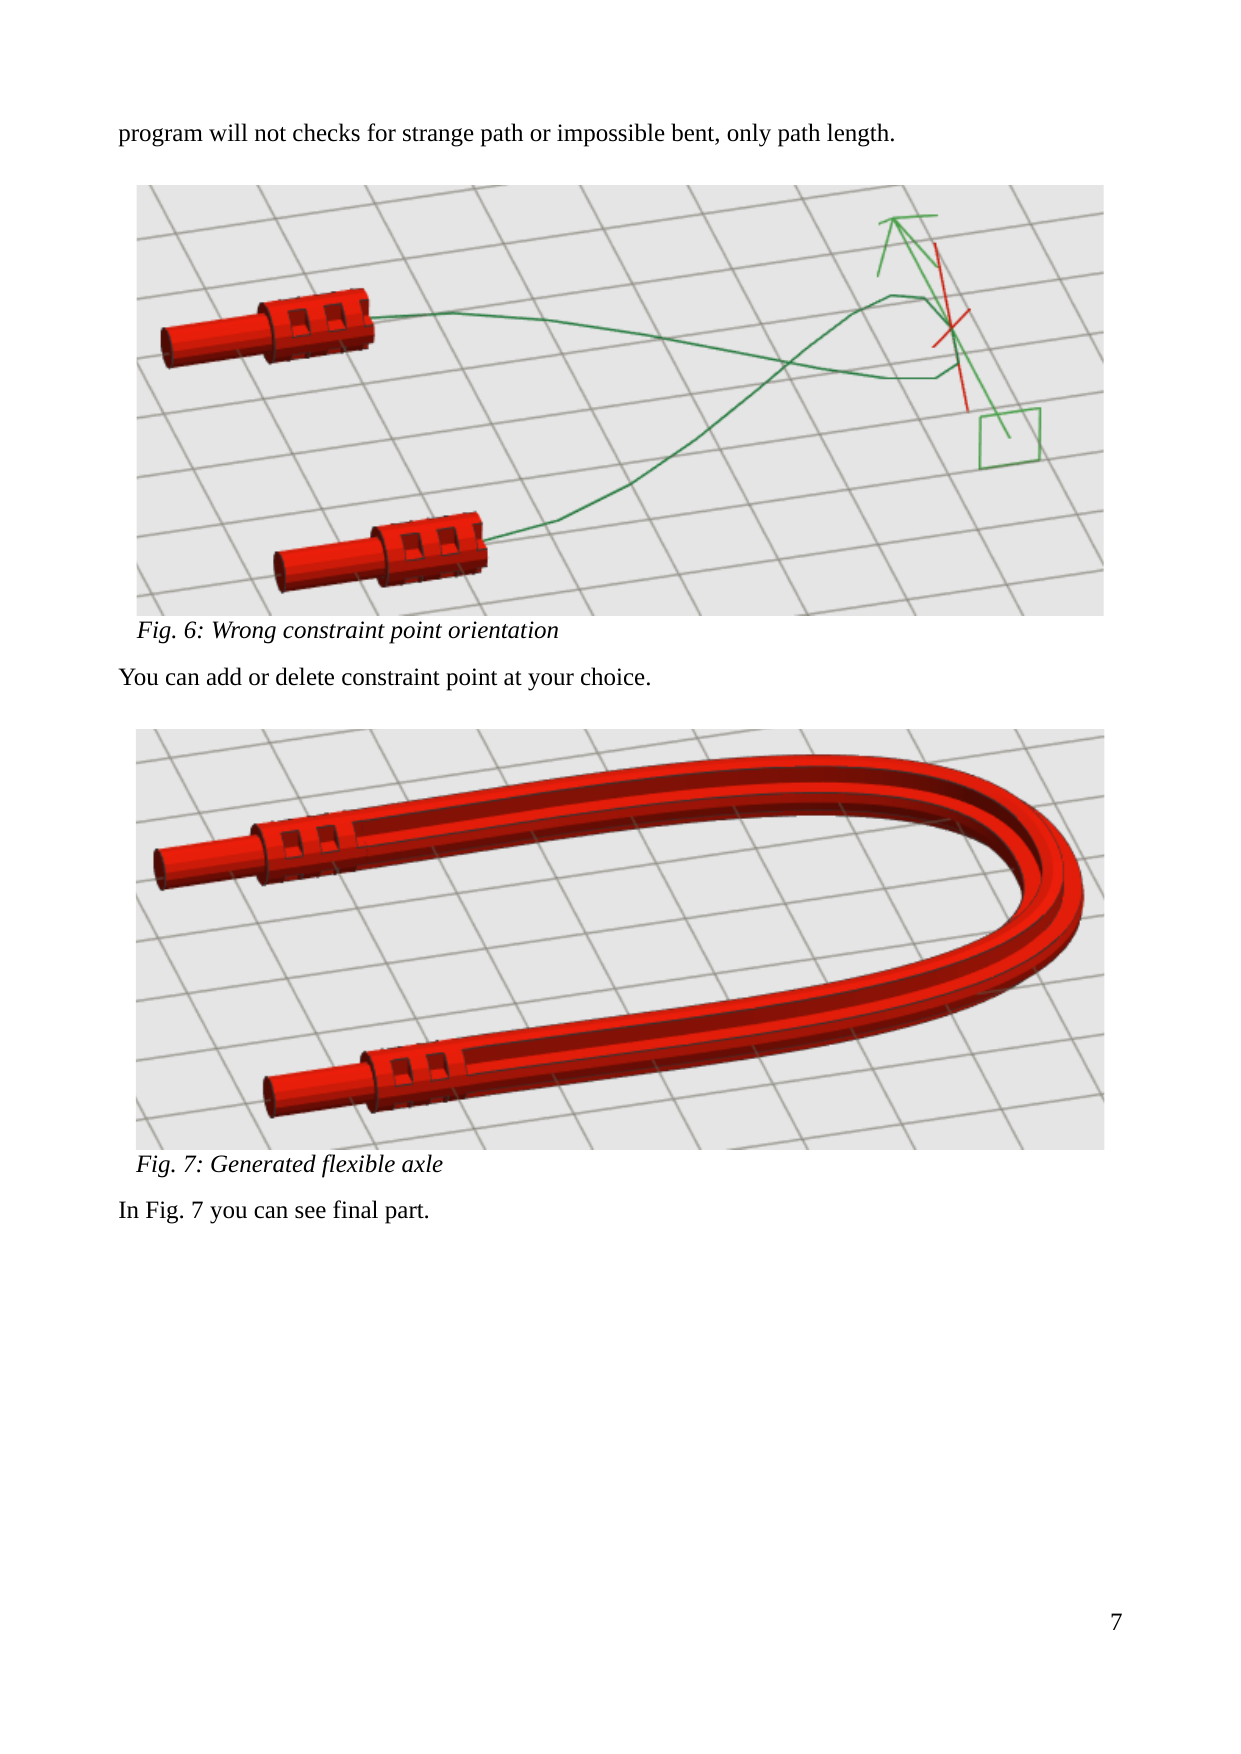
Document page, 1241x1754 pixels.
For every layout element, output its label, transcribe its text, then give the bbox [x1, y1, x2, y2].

text program will not checks for strange path or impossible bent, only path length. [118, 118, 1122, 147]
picture [136, 185, 1104, 616]
text Fig. 7: Generated flexible axle [136, 1150, 1104, 1178]
text In Fig. 7 you can see final part. [118, 711, 1122, 1224]
picture [135, 729, 1105, 1150]
text You can add or delete constraint point at your choice. [118, 167, 1122, 690]
text Fig. 6: Wrong constraint point orientation [137, 616, 1104, 644]
